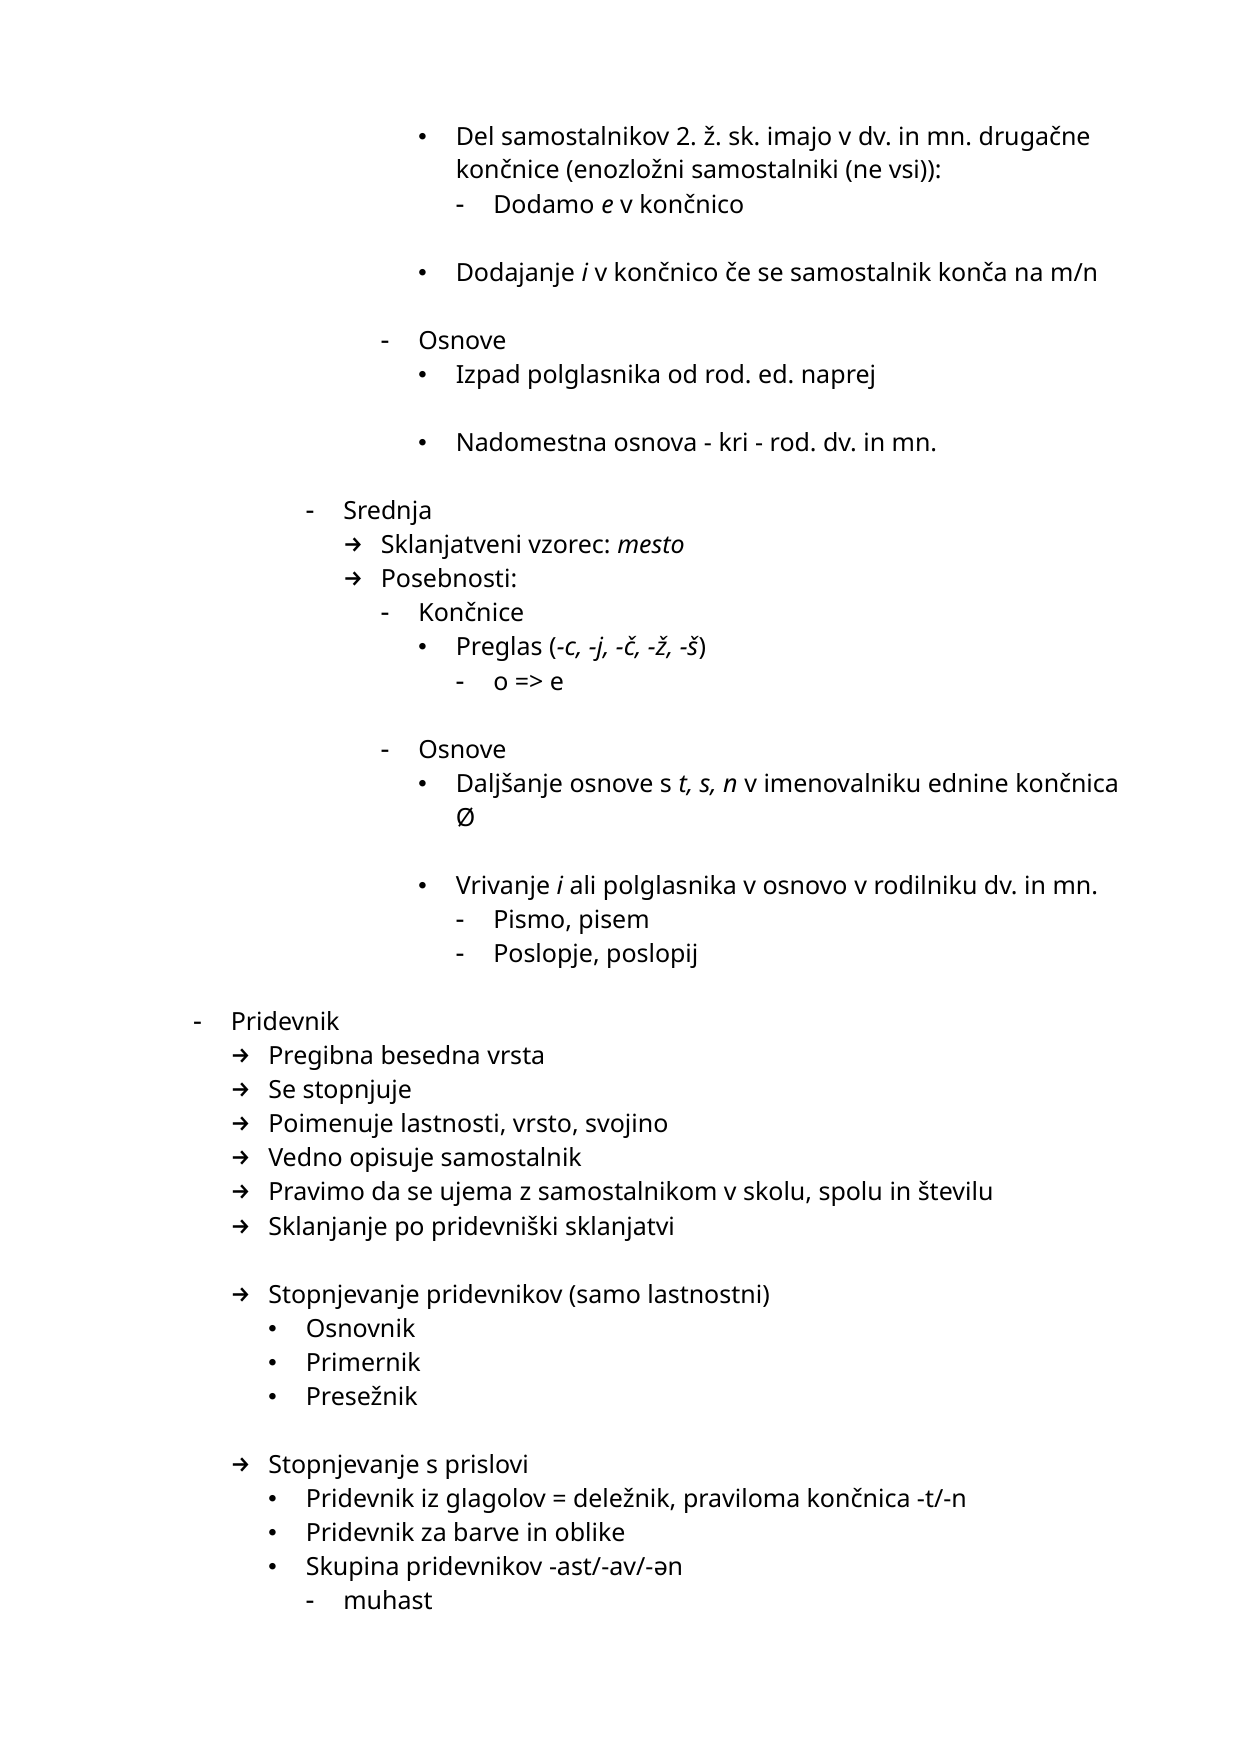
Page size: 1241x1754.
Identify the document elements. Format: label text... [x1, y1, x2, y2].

list Daljšanje osnove s t, s, n v imenovalniku ednine končnica Ø [418, 765, 1122, 833]
list Osnove [381, 731, 1122, 765]
list Nadomestna osnova - kri - rod. dv. in mn. [418, 425, 1122, 459]
list Pregibna besedna vrsta [231, 1038, 1122, 1072]
list Sklanjanje po pridevniški sklanjatvi [231, 1208, 1122, 1242]
list o => e [456, 663, 1122, 697]
list Končnice [381, 595, 1122, 629]
list Stopnjevanje pridevnikov (samo lastnostni) [231, 1276, 1122, 1310]
list Pridevnik za barve in oblike [268, 1515, 1122, 1549]
list Pismo, pisem [456, 902, 1122, 936]
list Stopnjevanje s prislovi [231, 1447, 1122, 1481]
list muhast [306, 1583, 1122, 1617]
list Se stopnjuje [231, 1072, 1122, 1106]
list Del samostalnikov 2. ž. sk. imajo v dv. in mn. drugačne končnice (enozložni samostalniki (ne vsi)): [418, 118, 1122, 186]
list Skupina pridevnikov -ast/-av/-ən [268, 1549, 1122, 1583]
list Pridevnik [193, 1004, 1122, 1038]
list Osnovnik [268, 1310, 1122, 1344]
list Pravimo da se ujema z samostalnikom v skolu, spolu in številu [231, 1174, 1122, 1208]
list Poslopje, poslopij [456, 936, 1122, 970]
list Osnove [381, 322, 1122, 357]
list Srednja [306, 493, 1122, 527]
list Poimenuje lastnosti, vrsto, svojino [231, 1106, 1122, 1140]
list Sklanjatveni vzorec: mesto [343, 527, 1122, 561]
list Vedno opisuje samostalnik [231, 1140, 1122, 1174]
list Primernik [268, 1344, 1122, 1378]
list Dodamo e v končnico [456, 186, 1122, 220]
list Posebnosti: [343, 561, 1122, 595]
list Preglas (-c, -j, -č, -ž, -š) [418, 629, 1122, 663]
list Presežnik [268, 1378, 1122, 1412]
list Vrivanje i ali polglasnika v osnovo v rodilniku dv. in mn. [418, 867, 1122, 902]
list Pridevnik iz glagolov = deležnik, praviloma končnica -t/-n [268, 1481, 1122, 1515]
list Dodajanje i v končnico če se samostalnik konča na m/n [418, 254, 1122, 288]
list Izpad polglasnika od rod. ed. naprej [418, 357, 1122, 391]
